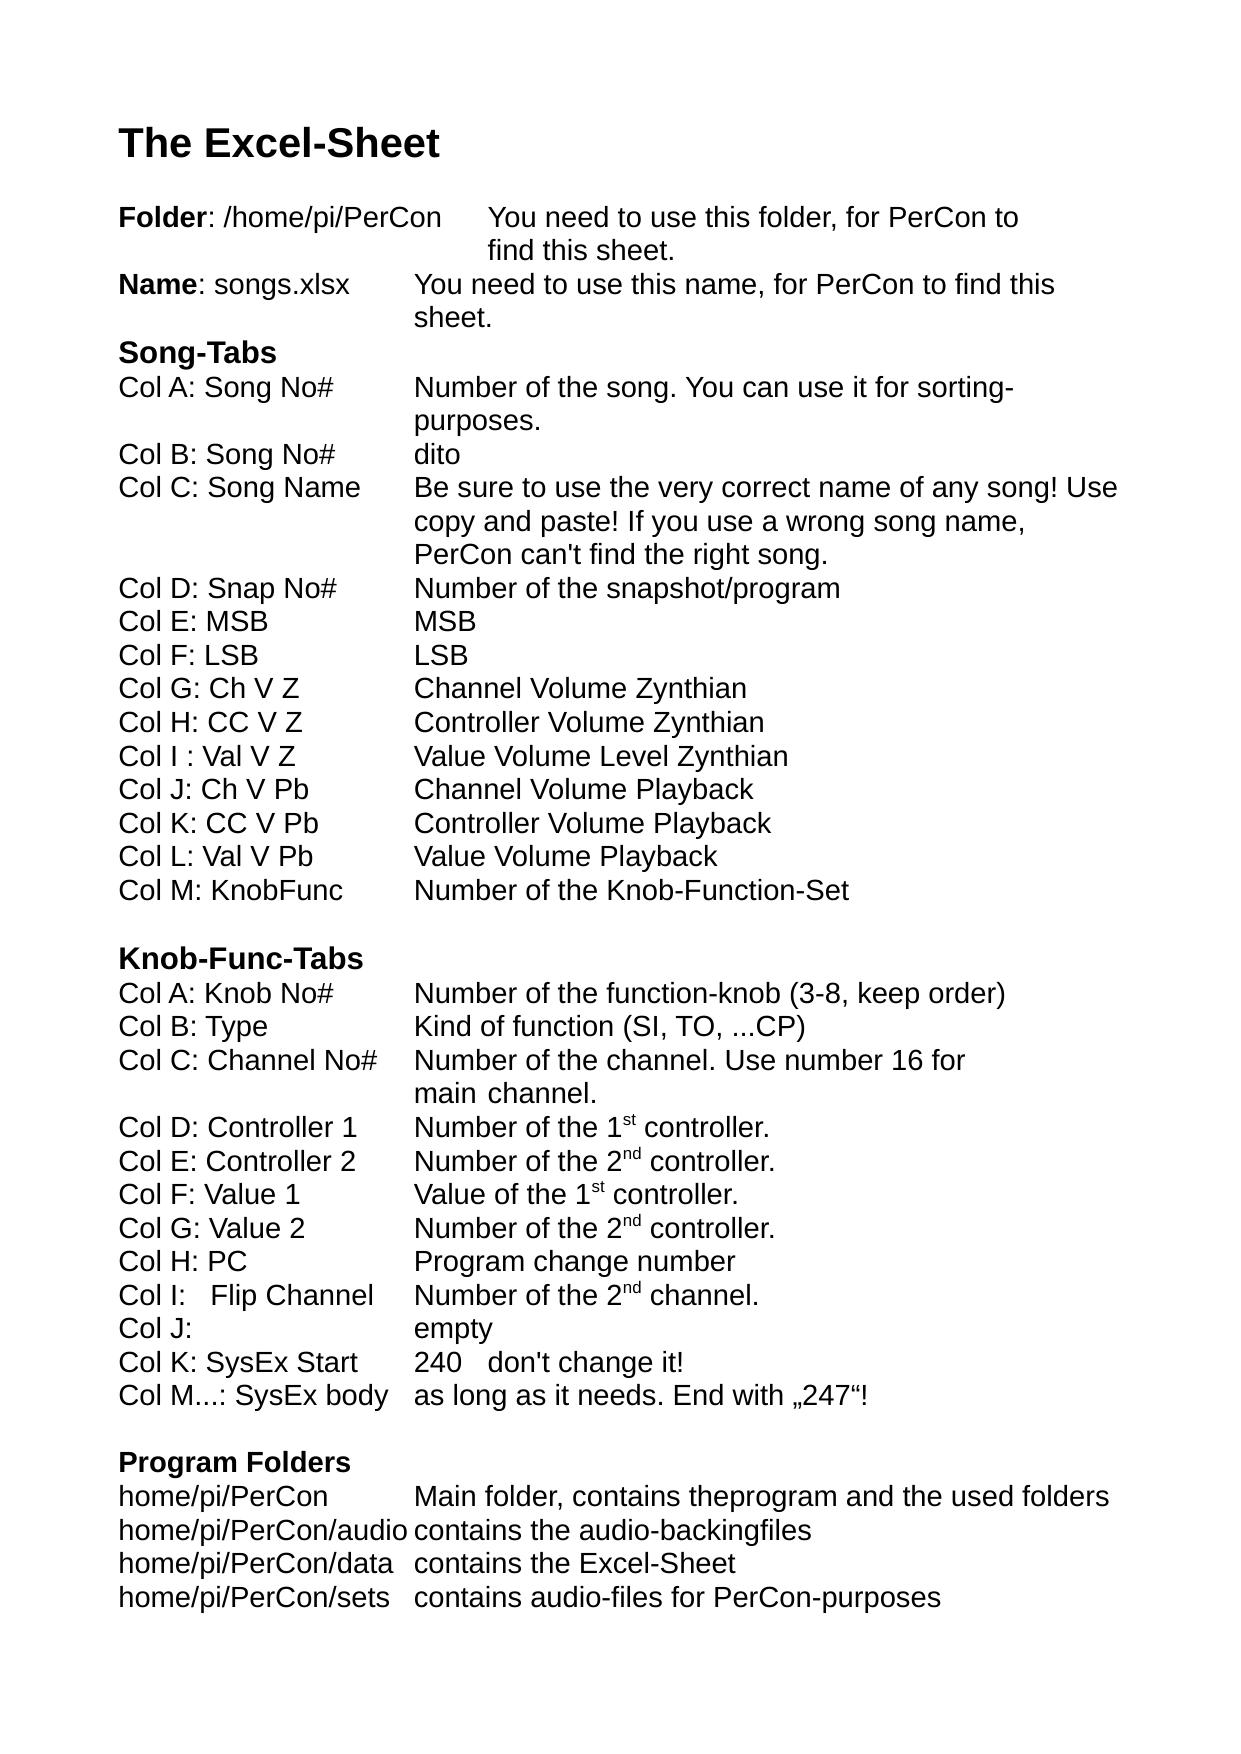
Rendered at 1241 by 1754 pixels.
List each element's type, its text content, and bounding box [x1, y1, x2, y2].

text Col B: Type Kind of function (SI, TO, ...CP) [118, 1009, 1122, 1043]
text Col A: Knob No# Number of the function-knob (3-8, keep order) [118, 976, 1122, 1009]
text Folder: /home/pi/PerCon You need to use this folder, for PerCon to find this sheet. [118, 199, 1122, 267]
text Col F: Value 1 Value of the 1st controller. [118, 1177, 1122, 1211]
text Col G: Ch V Z Channel Volume Zynthian [118, 672, 1122, 705]
text main channel. [118, 1076, 1122, 1110]
text The Excel-Sheet [118, 118, 1122, 166]
text home/pi/PerCon/sets contains audio-files for PerCon-purposes [118, 1579, 1122, 1613]
text Col K: SysEx Start 240 don't change it! [118, 1345, 1122, 1378]
text Name: songs.xlsx You need to use this name, for PerCon to find this [118, 267, 1122, 300]
text Song-Tabs [118, 334, 1122, 370]
text Col C: Song Name Be sure to use the very correct name of any song! Use copy and paste! If you use a wrong song name, PerCon can't find the right song. [118, 470, 1122, 571]
text Col B: Song No# dito [118, 437, 1122, 470]
text Col E: MSB MSB [118, 604, 1122, 638]
text home/pi/PerCon Main folder, contains theprogram and the used folders [118, 1479, 1122, 1512]
text Col H: CC V Z Controller Volume Zynthian [118, 705, 1122, 739]
text Col A: Song No# Number of the song. You can use it for sorting- purposes. [118, 370, 1122, 437]
text Col L: Val V Pb Value Volume Playback [118, 839, 1122, 873]
text Col J: empty [118, 1311, 1122, 1345]
text Col C: Channel No# Number of the channel. Use number 16 for [118, 1043, 1122, 1076]
text home/pi/PerCon/audio contains the audio-backingfiles [118, 1512, 1122, 1546]
text Knob-Func-Tabs [118, 940, 1122, 976]
text Program Folders [118, 1445, 1122, 1479]
text home/pi/PerCon/data contains the Excel-Sheet [118, 1546, 1122, 1579]
text Col H: PC Program change number [118, 1244, 1122, 1278]
text Col M: KnobFunc Number of the Knob-Function-Set [118, 873, 1122, 906]
text Col D: Snap No# Number of the snapshot/program [118, 571, 1122, 604]
text Col M...: SysEx body as long as it needs. End with „247“! [118, 1378, 1122, 1412]
text Col I : Val V Z Value Volume Level Zynthian [118, 739, 1122, 772]
text Col G: Value 2 Number of the 2nd controller. [118, 1211, 1122, 1244]
text Col E: Controller 2 Number of the 2nd controller. [118, 1143, 1122, 1177]
text sheet. [118, 300, 1122, 334]
text Col I: Flip Channel Number of the 2nd channel. [118, 1278, 1122, 1311]
text Col F: LSB LSB [118, 638, 1122, 672]
text Col J: Ch V Pb Channel Volume Playback [118, 772, 1122, 806]
text Col D: Controller 1 Number of the 1st controller. [118, 1110, 1122, 1143]
text Col K: CC V Pb Controller Volume Playback [118, 806, 1122, 839]
